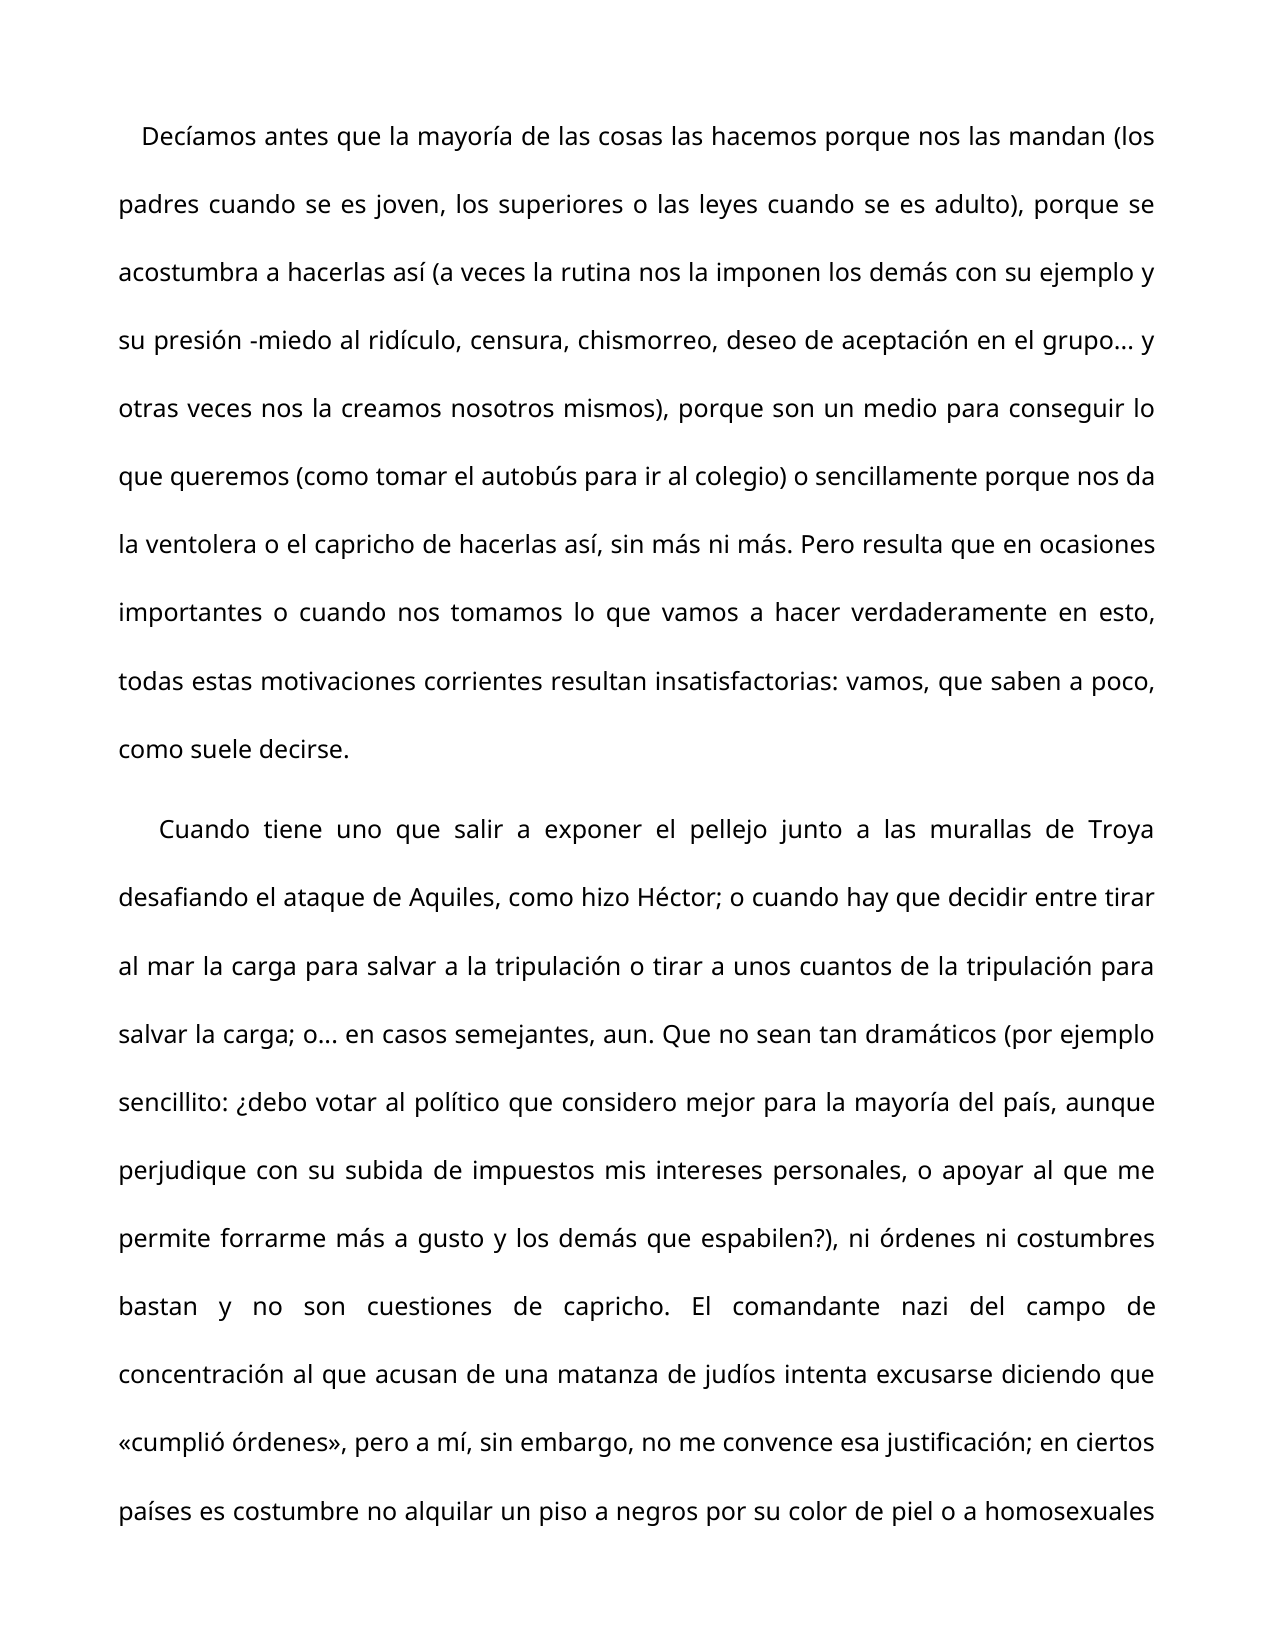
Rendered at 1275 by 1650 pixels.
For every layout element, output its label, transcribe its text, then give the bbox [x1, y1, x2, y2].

text Decíamos antes que la mayoría de las cosas las hacemos porque nos las mandan (los padres cuando se es joven, los superiores o las leyes cuando se es adulto), porque se acostumbra a hacerlas así (a veces la rutina nos la imponen los demás con su ejemplo y su presión -miedo al ridículo, censura, chismorreo, deseo de aceptación en el grupo... y otras veces nos la creamos nosotros mismos), porque son un medio para conseguir lo que queremos (como tomar el autobús para ir al colegio) o sencillamente porque nos da la ventolera o el capricho de hacerlas así, sin más ni más. Pero resulta que en ocasiones importantes o cuando nos tomamos lo que vamos a hacer verdaderamente en esto, todas estas motivaciones corrientes resultan insatisfactorias: vamos, que saben a poco, como suele decirse. [118, 118, 1157, 765]
text Cuando tiene uno que salir a exponer el pellejo junto a las murallas de Troya desafiando el ataque de Aquiles, como hizo Héctor; o cuando hay que decidir entre tirar al mar la carga para salvar a la tripulación o tirar a unos cuantos de la tripulación para salvar la carga; o... en casos semejantes, aun. Que no sean tan dramáticos (por ejemplo sencillito: ¿debo votar al político que considero mejor para la mayoría del país, aunque perjudique con su subida de impuestos mis intereses personales, o apoyar al que me permite forrarme más a gusto y los demás que espabilen?), ni órdenes ni costumbres bastan y no son cuestiones de capricho. El comandante nazi del campo de concentración al que acusan de una matanza de judíos intenta excusarse diciendo que «cumplió órdenes», pero a mí, sin embargo, no me convence esa justificación; en ciertos países es costumbre no alquilar un piso a negros por su color de piel o a homosexuales [118, 812, 1157, 1527]
